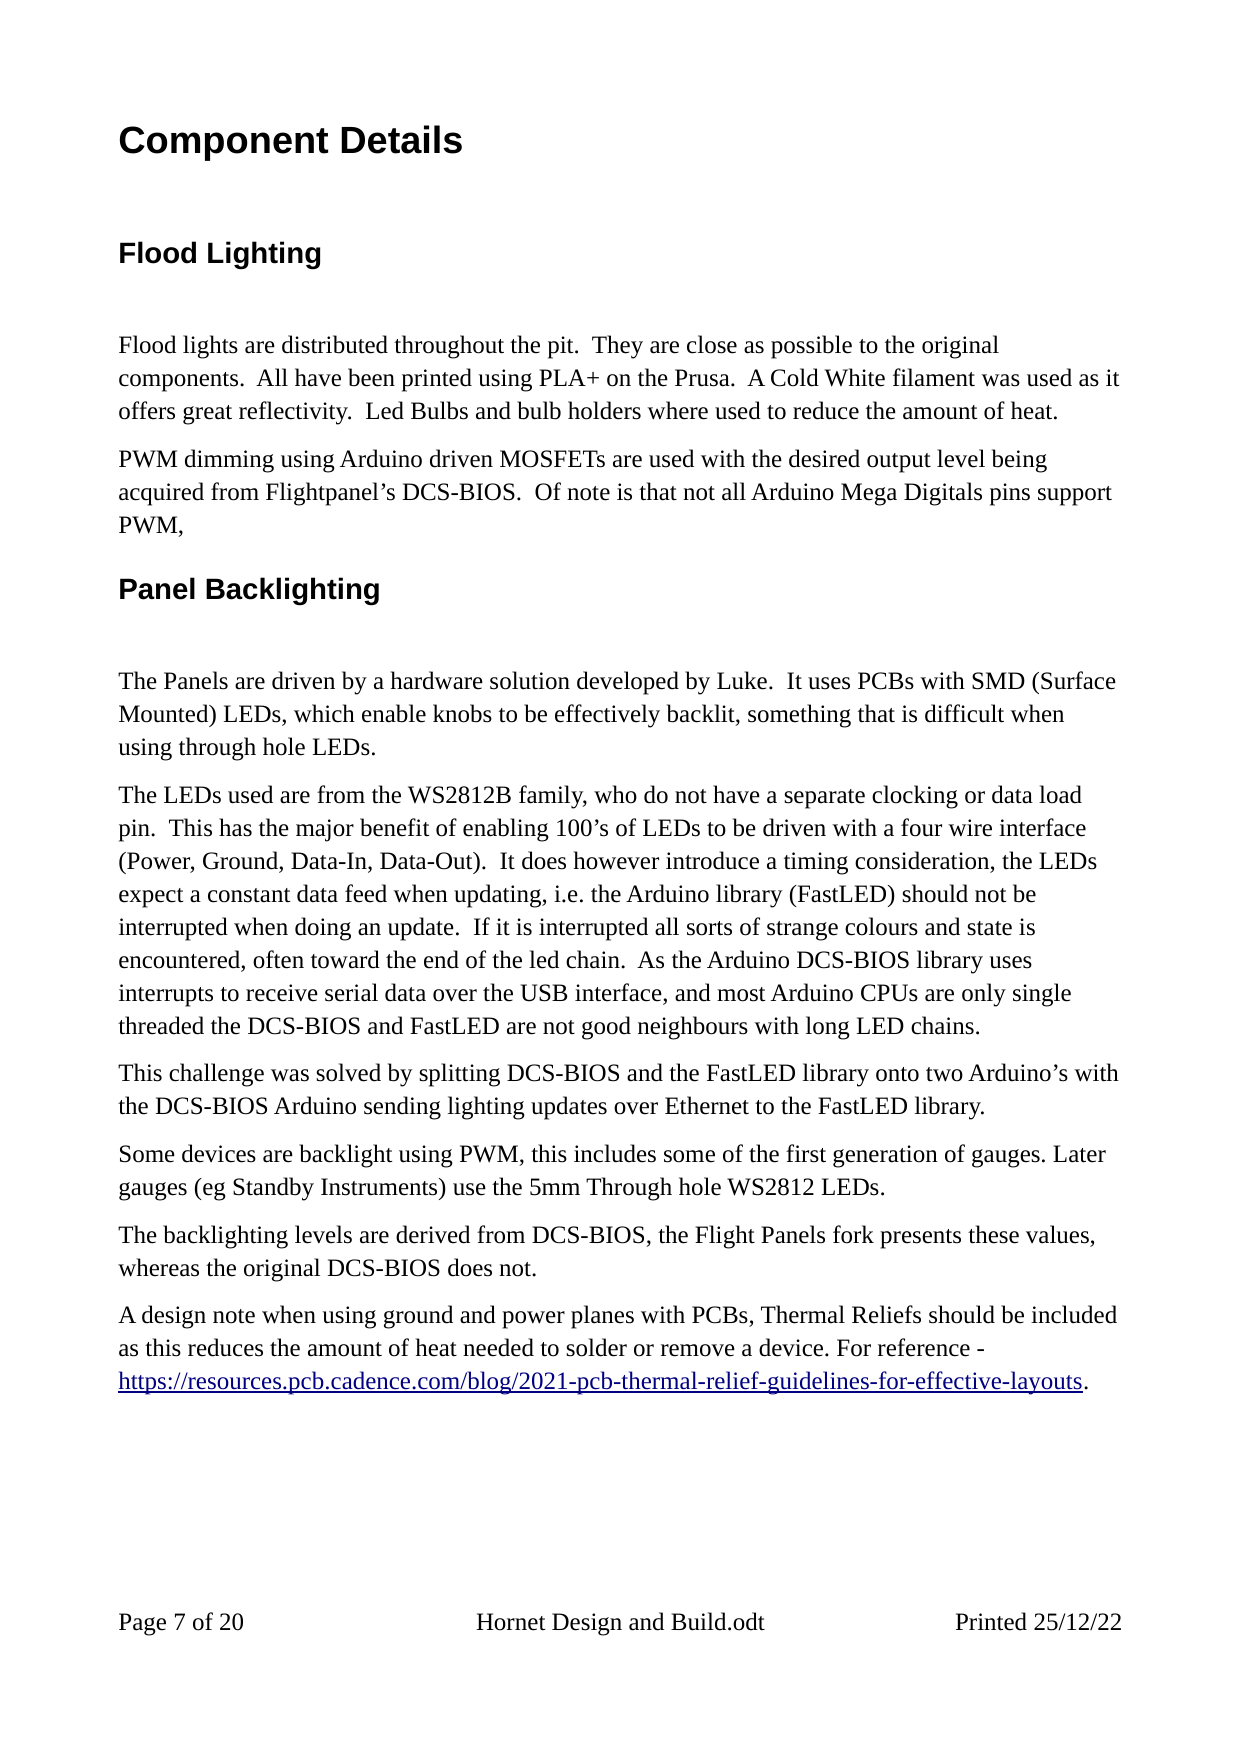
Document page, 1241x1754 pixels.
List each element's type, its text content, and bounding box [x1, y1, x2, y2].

subtitle Flood Lighting [118, 236, 1122, 270]
text The LEDs used are from the WS2812B family, who do not have a separate clocking or data load pin. This has the major benefit of enabling 100’s of LEDs to be driven with a four wire interface (Power, Ground, Data-In, Data-Out). It does however introduce a timing consideration, the LEDs expect a constant data feed when updating, i.e. the Arduino library (FastLED) should not be interrupted when doing an update. If it is interrupted all sorts of strange colours and state is encountered, often toward the end of the led chain. As the Arduino DCS-BIOS library uses interrupts to receive serial data over the USB interface, and most Arduino CPUs are only single threaded the DCS-BIOS and FastLED are not good neighbours with long LED chains. [118, 780, 1122, 1039]
text Flood lights are distributed throughout the pit. They are close as possible to the original components. All have been printed using PLA+ on the Prusa. A Cold White filament was used as it offers great reflectivity. Led Bulbs and bulb holders where used to reduce the amount of heat. [118, 330, 1122, 425]
text PWM dimming using Arduino driven MOSFETs are used with the desired output level being acquired from Flightpanel’s DCS-BIOS. Of note is that not all Arduino Mega Digitals pins support PWM, [118, 444, 1122, 539]
subtitle Panel Backlighting [118, 572, 1122, 606]
text The backlighting levels are derived from DCS-BIOS, the Flight Panels fork presents these values, whereas the original DCS-BIOS does not. [118, 1220, 1122, 1281]
text A design note when using ground and power planes with PCBs, Thermal Reliefs should be included as this reduces the amount of heat needed to solder or remove a device. For reference - https://resources.pcb.cadence.com/blog/2021-pcb-thermal-relief-guidelines-for-effective-layouts. [118, 1300, 1122, 1395]
text This challenge was solved by splitting DCS-BIOS and the FastLED library onto two Arduino’s with the DCS-BIOS Arduino sending lighting updates over Ethernet to the FastLED library. [118, 1058, 1122, 1120]
text The Panels are driven by a hardware solution developed by Luke. It uses PCBs with SMD (Surface Mounted) LEDs, which enable knobs to be effectively backlit, something that is difficult when using through hole LEDs. [118, 666, 1122, 761]
subtitle Component Details [118, 118, 1122, 162]
text Some devices are backlight using PWM, this includes some of the first generation of gauges. Later gauges (eg Standby Instruments) use the 5mm Through hole WS2812 LEDs. [118, 1139, 1122, 1201]
